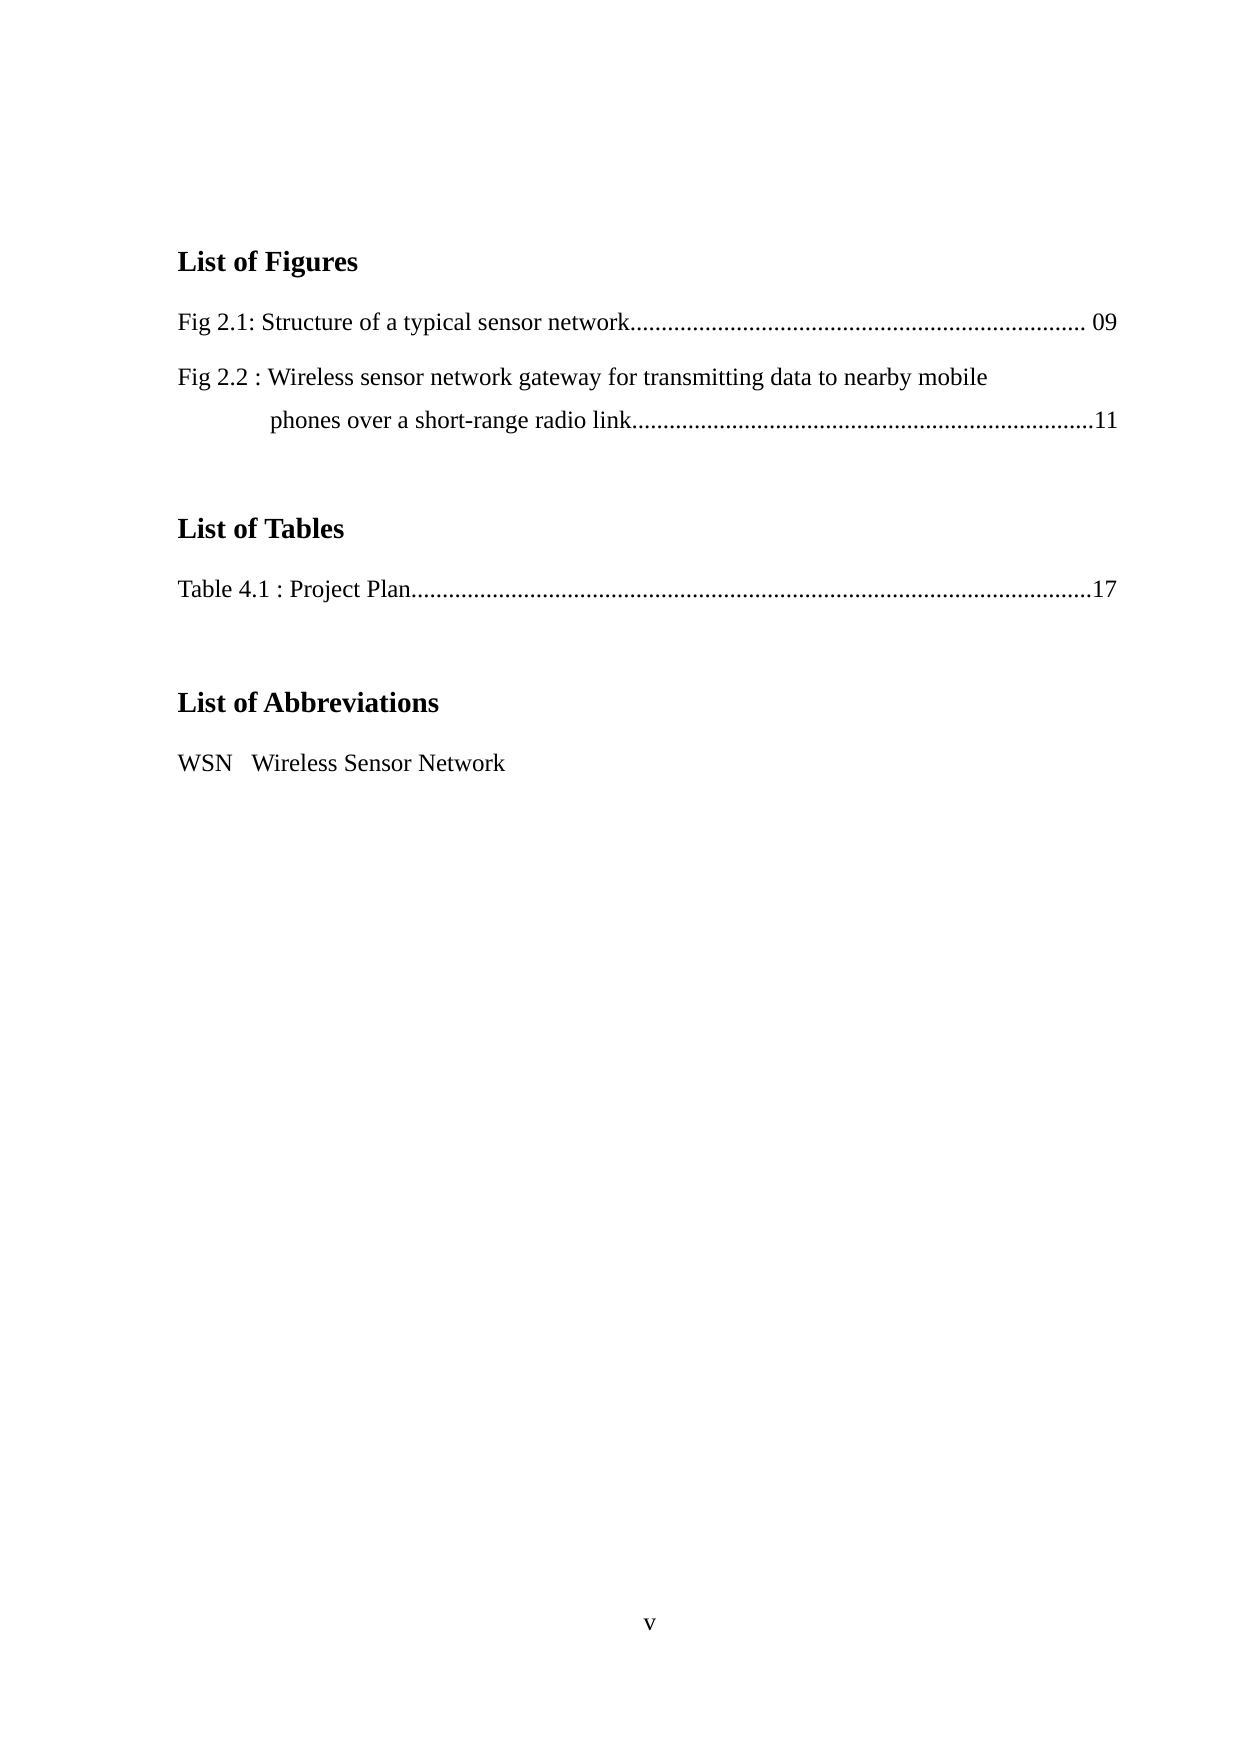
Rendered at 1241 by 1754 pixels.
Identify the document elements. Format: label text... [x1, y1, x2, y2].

text Fig 2.1: Structure of a typical sensor network......................................................................... 09 [177, 307, 1122, 335]
text WSN Wireless Sensor Network [177, 748, 1122, 777]
text List of Figures [177, 244, 1122, 277]
text Table 4.1 : Project Plan.............................................................................................................17 [177, 574, 1122, 603]
text List of Abbreviations [177, 685, 1122, 719]
text List of Tables [177, 511, 1122, 545]
text phones over a short-range radio link..........................................................................11 [177, 405, 1122, 434]
text Fig 2.2 : Wireless sensor network gateway for transmitting data to nearby mobile [177, 362, 1122, 391]
